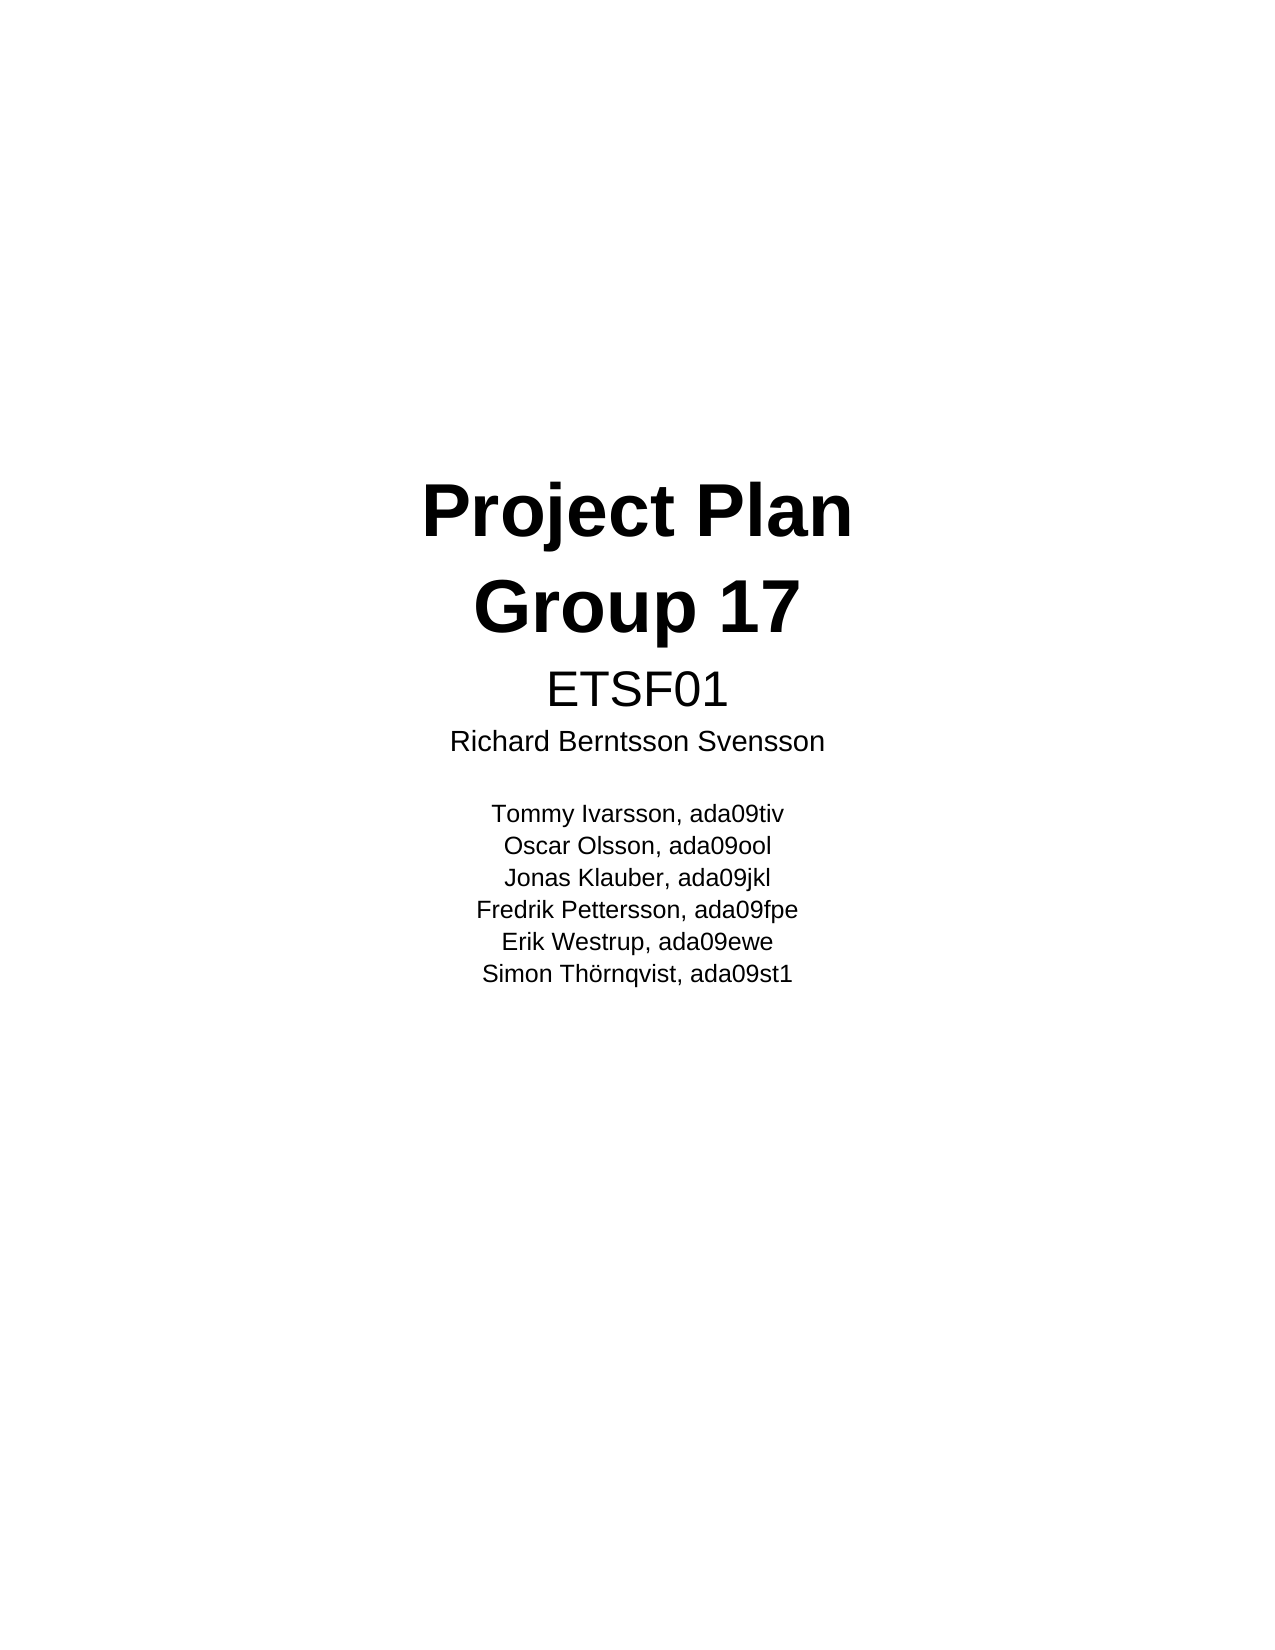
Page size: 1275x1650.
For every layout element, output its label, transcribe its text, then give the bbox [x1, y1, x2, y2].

text Oscar Olsson, ada09ool [150, 832, 1125, 859]
text Richard Berntsson Svensson [150, 725, 1125, 757]
text Erik Westrup, ada09ewe [150, 928, 1125, 956]
text Jonas Klauber, ada09jkl [150, 864, 1125, 892]
text ETSF01 [150, 661, 1125, 716]
text Tommy Ivarsson, ada09tiv [150, 799, 1125, 827]
text Simon Thörnqvist, ada09st1 [150, 960, 1125, 988]
text Group 17 [150, 564, 1125, 648]
text Fredrik Pettersson, ada09fpe [150, 896, 1125, 924]
text Project Plan [150, 468, 1125, 552]
